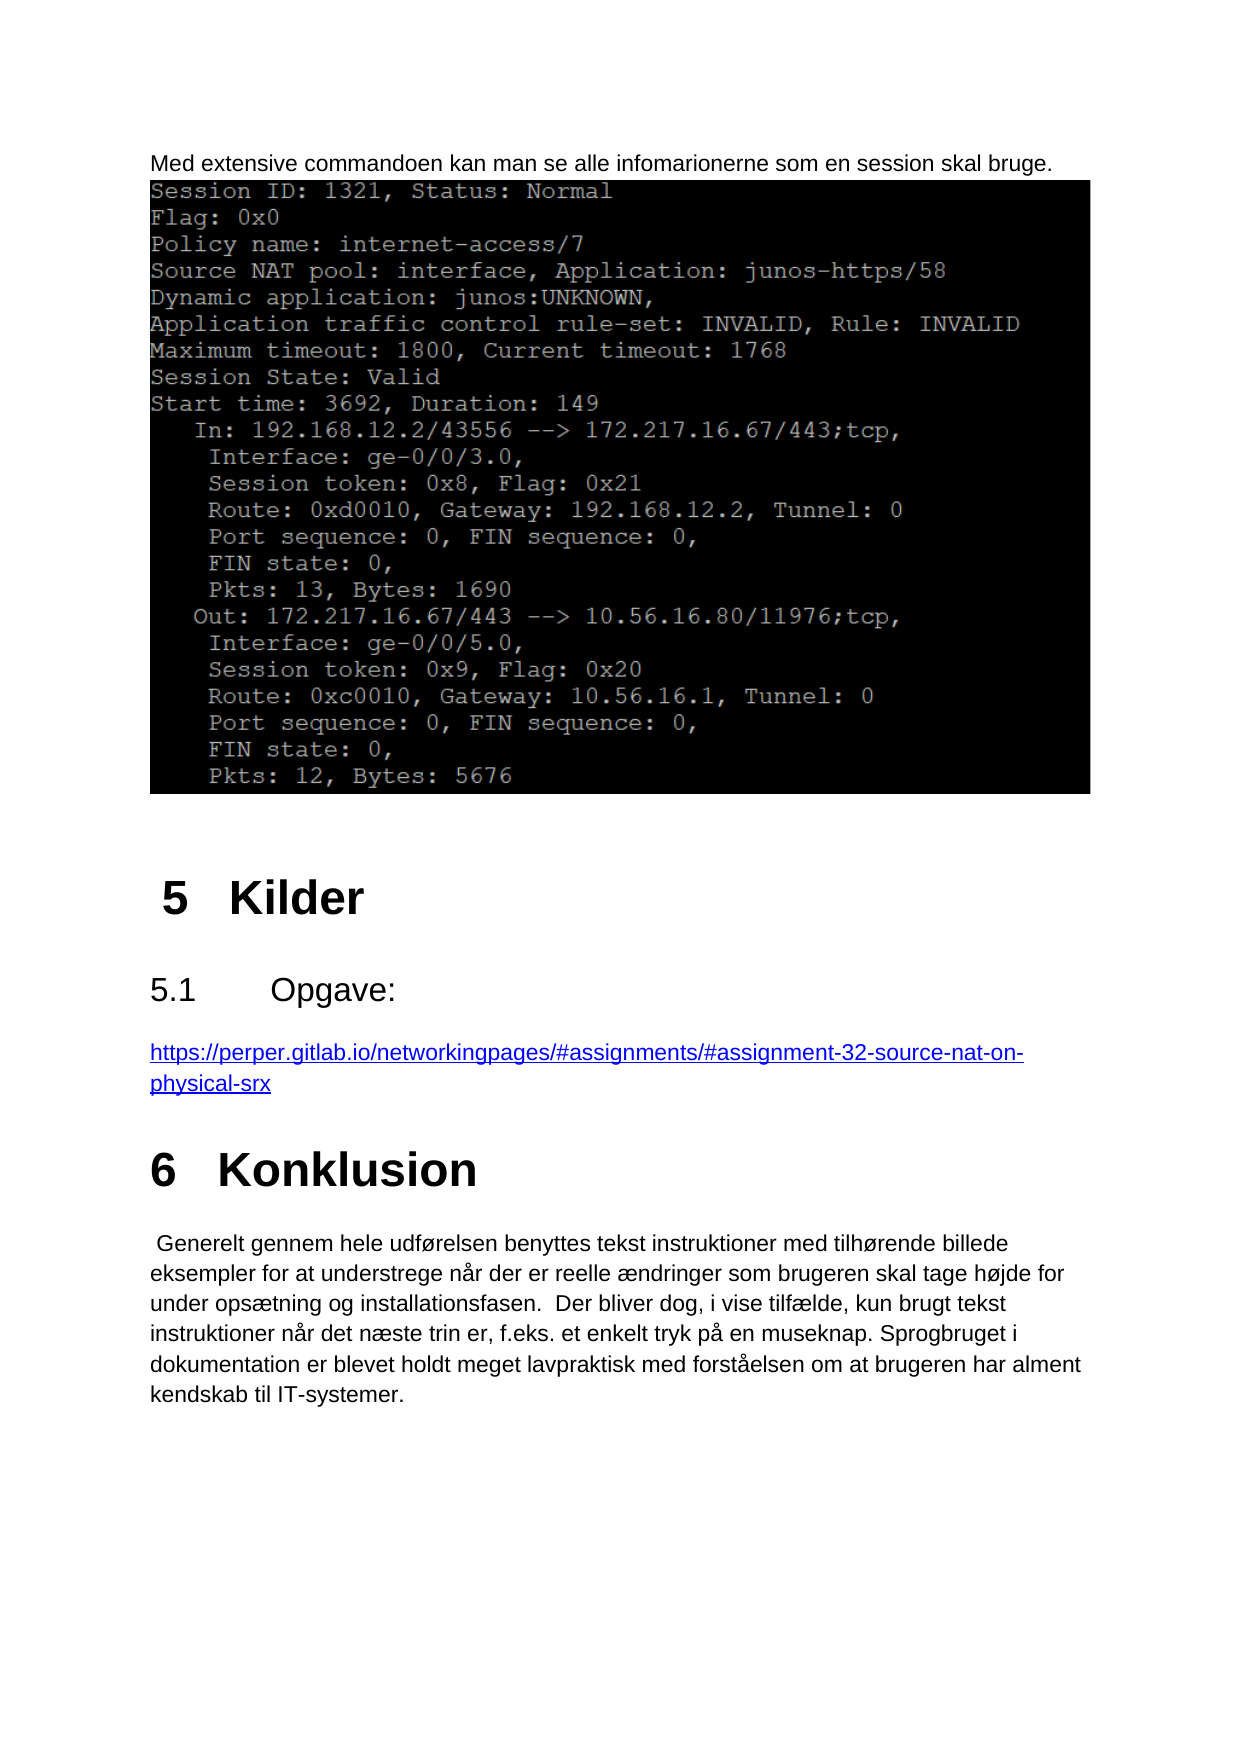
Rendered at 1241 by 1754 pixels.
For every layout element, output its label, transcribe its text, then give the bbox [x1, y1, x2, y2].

subtitle 5 Kilder [150, 869, 1090, 924]
picture [150, 180, 1091, 794]
text https://perper.gitlab.io/networkingpages/#assignments/#assignment-32-source-nat-on-physical-srx [150, 1039, 1090, 1096]
text Med extensive commandoen kan man se alle infomarionerne som en session skal bruge. [150, 150, 1090, 176]
subtitle 5.1 Opgave: [150, 970, 1090, 1008]
subtitle 6 Konklusion [150, 1141, 1090, 1196]
text Generelt gennem hele udførelsen benyttes tekst instruktioner med tilhørende billede eksempler for at understrege når der er reelle ændringer som brugeren skal tage højde for under opsætning og installationsfasen. Der bliver dog, i vise tilfælde, kun brugt tekst instruktioner når det næste trin er, f.eks. et enkelt tryk på en museknap. Sprogbruget i dokumentation er blevet holdt meget lavpraktisk med forståelsen om at brugeren har alment kendskab til IT-systemer. [150, 1230, 1090, 1407]
